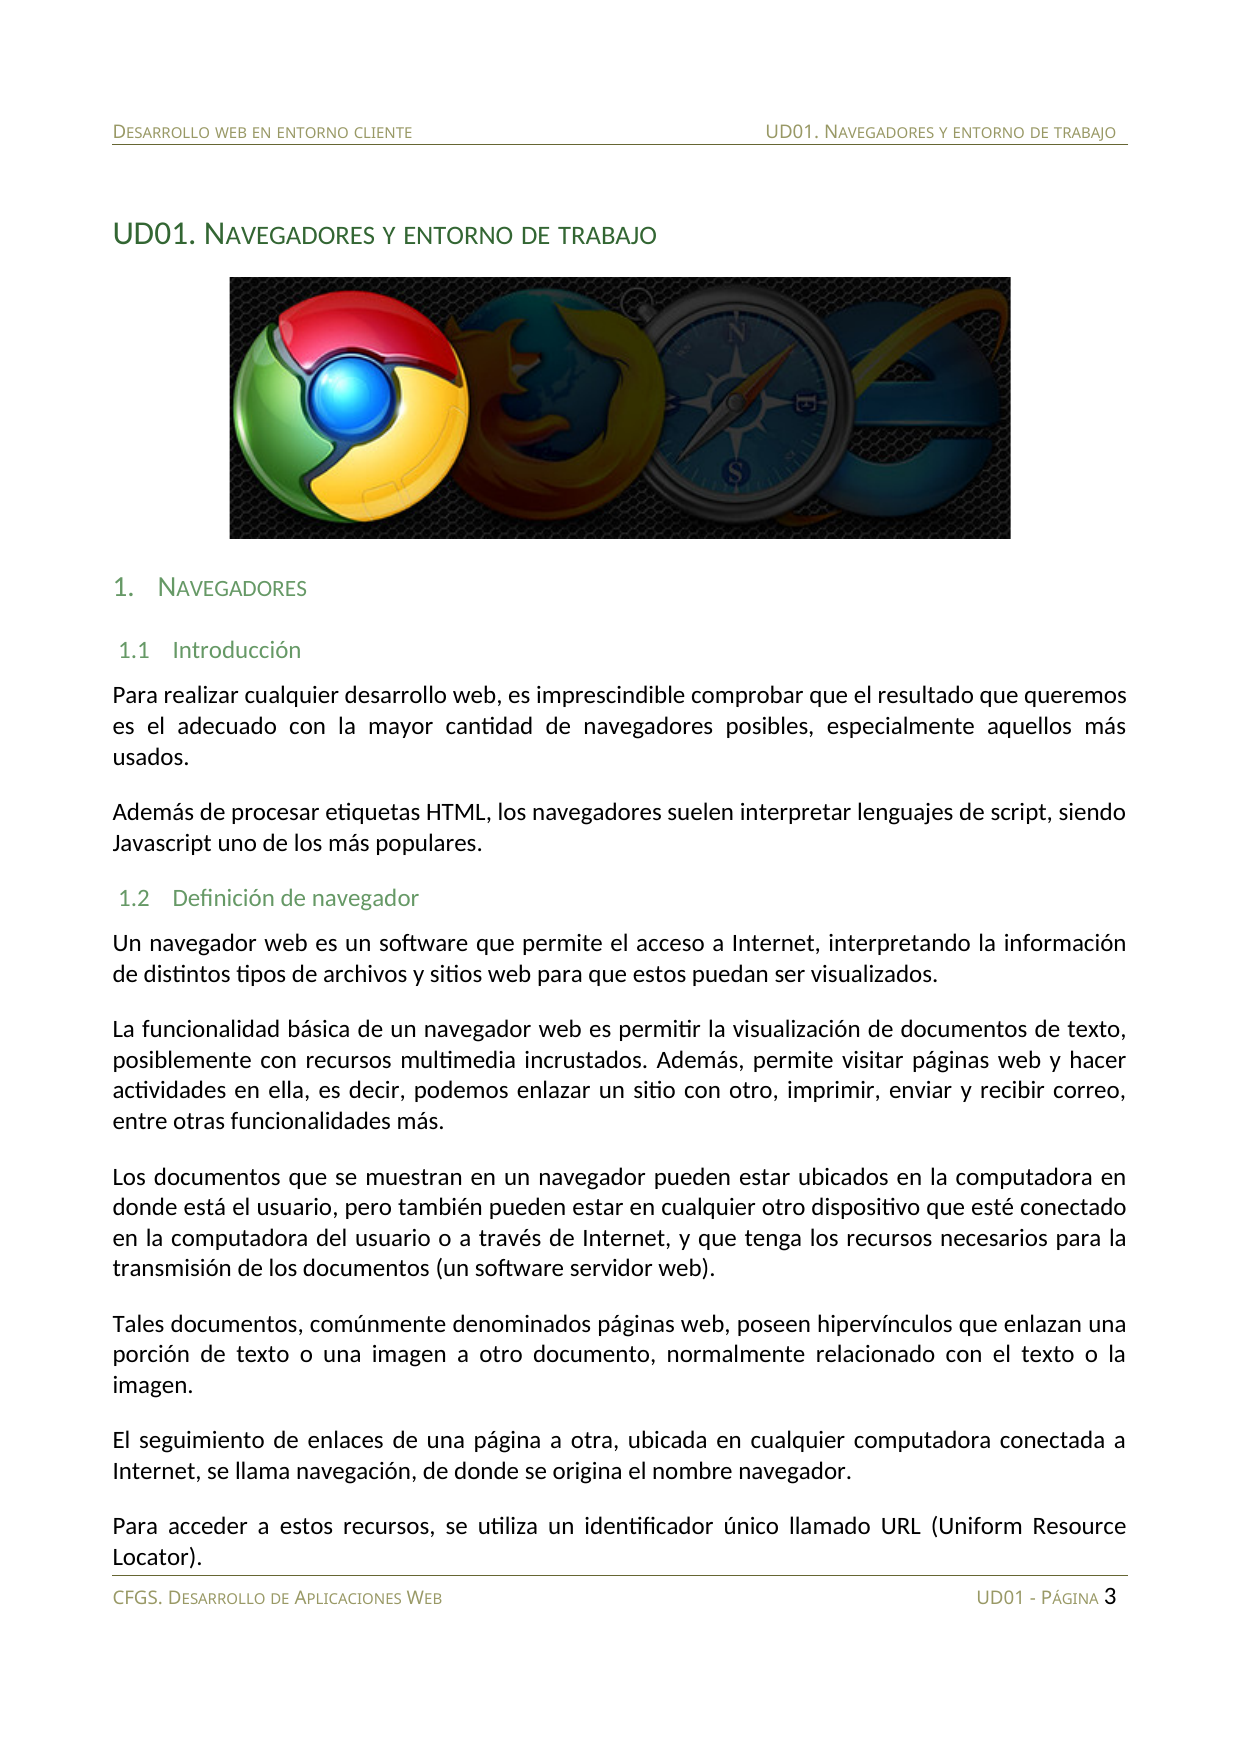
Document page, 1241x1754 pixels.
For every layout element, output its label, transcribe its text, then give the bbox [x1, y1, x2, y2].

picture [229, 277, 1011, 539]
text El seguimiento de enlaces de una página a otra, ubicada en cualquier computadora conectada a Internet, se llama navegación, de donde se origina el nombre navegador. [112, 1424, 1128, 1485]
subtitle Definición de navegador [112, 882, 1128, 913]
text Tales documentos, comúnmente denominados páginas web, poseen hipervínculos que enlazan una porción de texto o una imagen a otro documento, normalmente relacionado con el texto o la imagen. [112, 1308, 1128, 1399]
subtitle Introducción [112, 634, 1128, 665]
text Los documentos que se muestran en un navegador pueden estar ubicados en la computadora en donde está el usuario, pero también pueden estar en cualquier otro dispositivo que esté conectado en la computadora del usuario o a través de Internet, y que tenga los recursos necesarios para la transmisión de los documentos (un software servidor web). [112, 1161, 1128, 1283]
text La funcionalidad básica de un navegador web es permitir la visualización de documentos de texto, posiblemente con recursos multimedia incrustados. Además, permite visitar páginas web y hacer actividades en ella, es decir, podemos enlazar un sitio con otro, imprimir, enviar y recibir correo, entre otras funcionalidades más. [112, 1013, 1128, 1136]
text Un navegador web es un software que permite el acceso a Internet, interpretando la información de distintos tipos de archivos y sitios web para que estos puedan ser visualizados. [112, 927, 1128, 988]
text Para realizar cualquier desarrollo web, es imprescindible comprobar que el resultado que queremos es el adecuado con la mayor cantidad de navegadores posibles, especialmente aquellos más usados. [112, 679, 1128, 771]
text Además de procesar etiquetas HTML, los navegadores suelen interpretar lenguajes de script, siendo Javascript uno de los más populares. [112, 796, 1128, 857]
subtitle Navegadores [112, 568, 1128, 604]
text UD01. Navegadores y entorno de trabajo [112, 212, 1128, 253]
text Para acceder a estos recursos, se utiliza un identificador único llamado URL (Uniform Resource Locator). [112, 1510, 1128, 1571]
